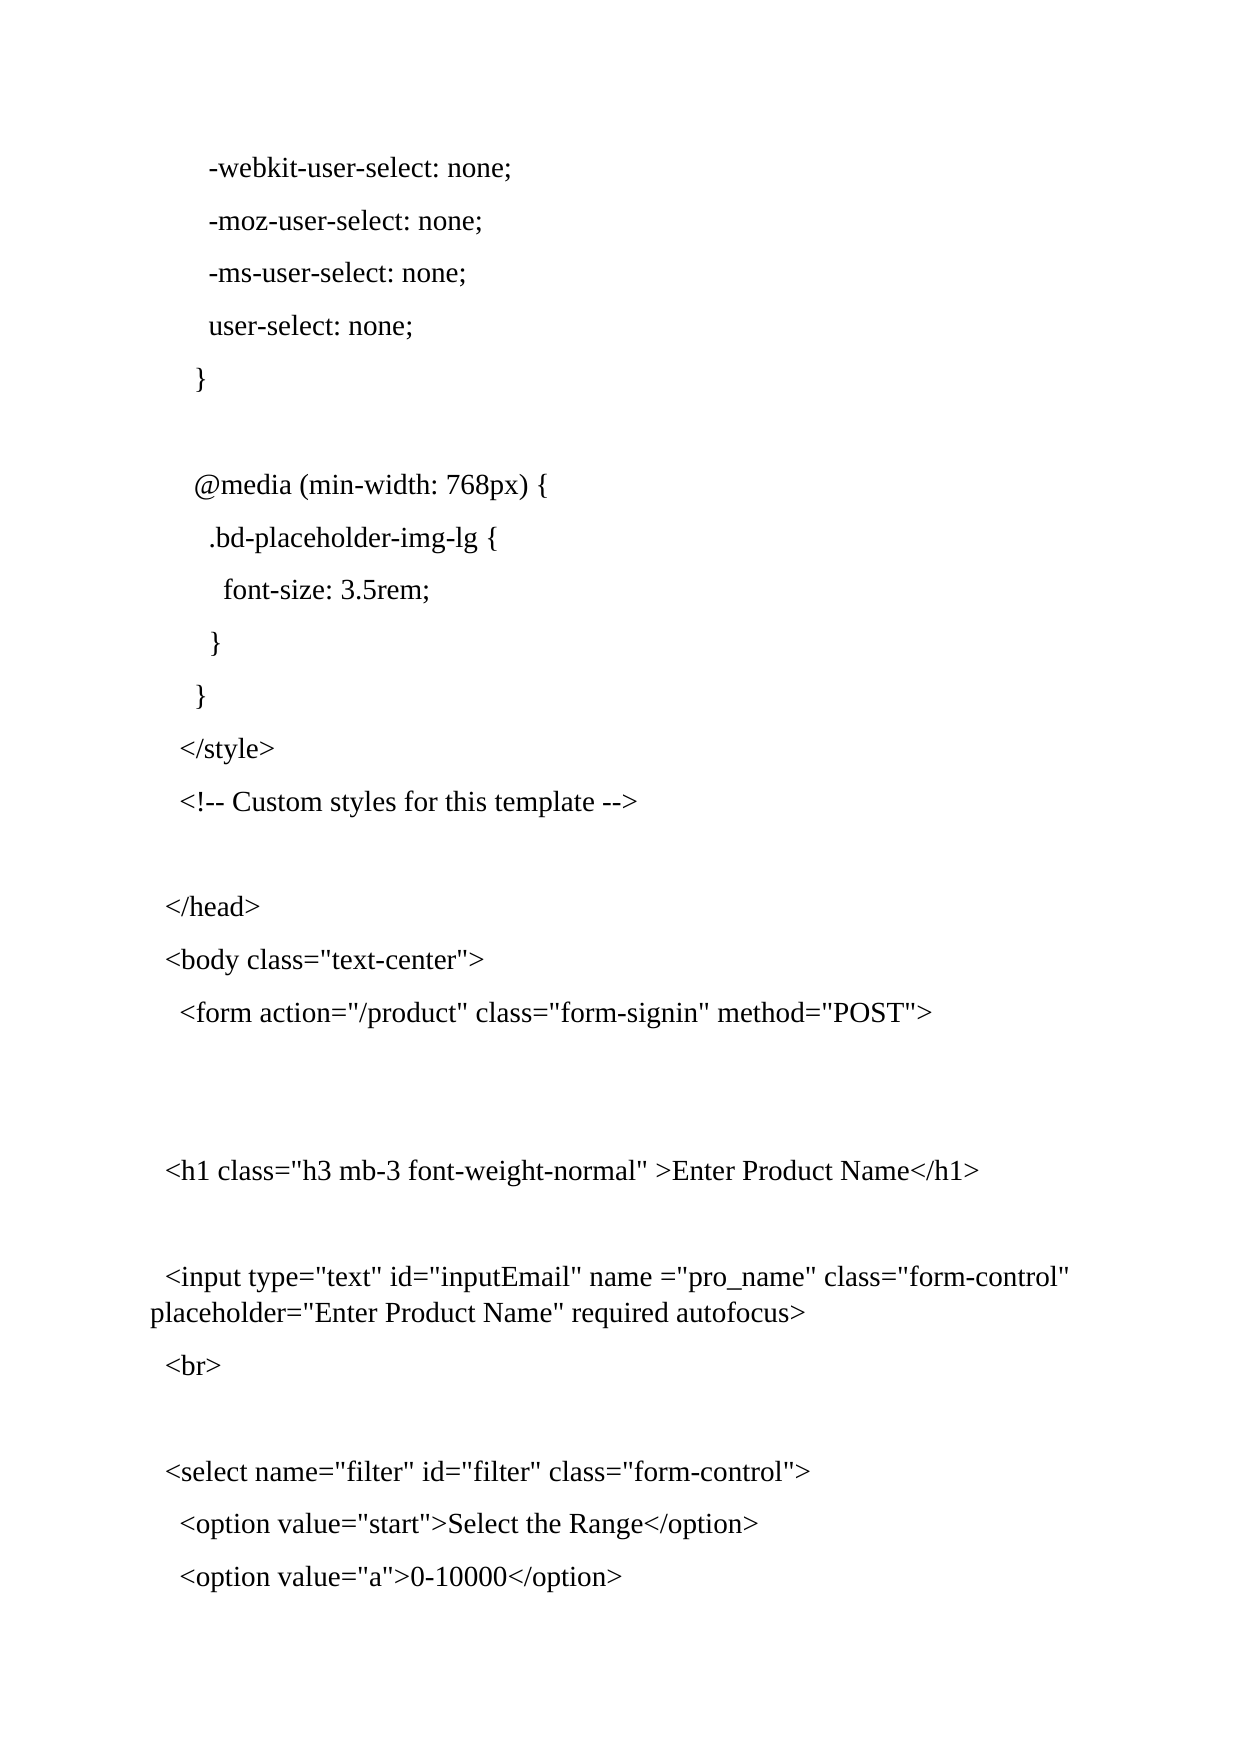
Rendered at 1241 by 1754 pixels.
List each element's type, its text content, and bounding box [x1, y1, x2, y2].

text user-select: none; [150, 308, 1090, 342]
text </style> [150, 731, 1090, 764]
text } [150, 625, 1090, 659]
text <body class="text-center"> [150, 942, 1090, 976]
text @media (min-width: 768px) { [150, 467, 1090, 500]
text -ms-user-select: none; [150, 256, 1090, 289]
text <option value="start">Select the Range</option> [150, 1506, 1090, 1540]
text .bd-placeholder-img-lg { [150, 520, 1090, 553]
text <!-- Custom styles for this template --> [150, 784, 1090, 817]
text <select name="filter" id="filter" class="form-control"> [150, 1454, 1090, 1487]
text <br> [150, 1348, 1090, 1382]
text <input type="text" id="inputEmail" name ="pro_name" class="form-control" placeholder="Enter Product Name" required autofocus> [150, 1259, 1090, 1329]
text -webkit-user-select: none; [150, 150, 1090, 183]
text </head> [150, 889, 1090, 923]
text <option value="a">0-10000</option> [150, 1559, 1090, 1593]
text font-size: 3.5rem; [150, 572, 1090, 606]
text <h1 class="h3 mb-3 font-weight-normal" >Enter Product Name</h1> [150, 1153, 1090, 1187]
text -moz-user-select: none; [150, 203, 1090, 236]
text } [150, 678, 1090, 712]
text } [150, 361, 1090, 395]
text <form action="/product" class="form-signin" method="POST"> [150, 995, 1090, 1028]
